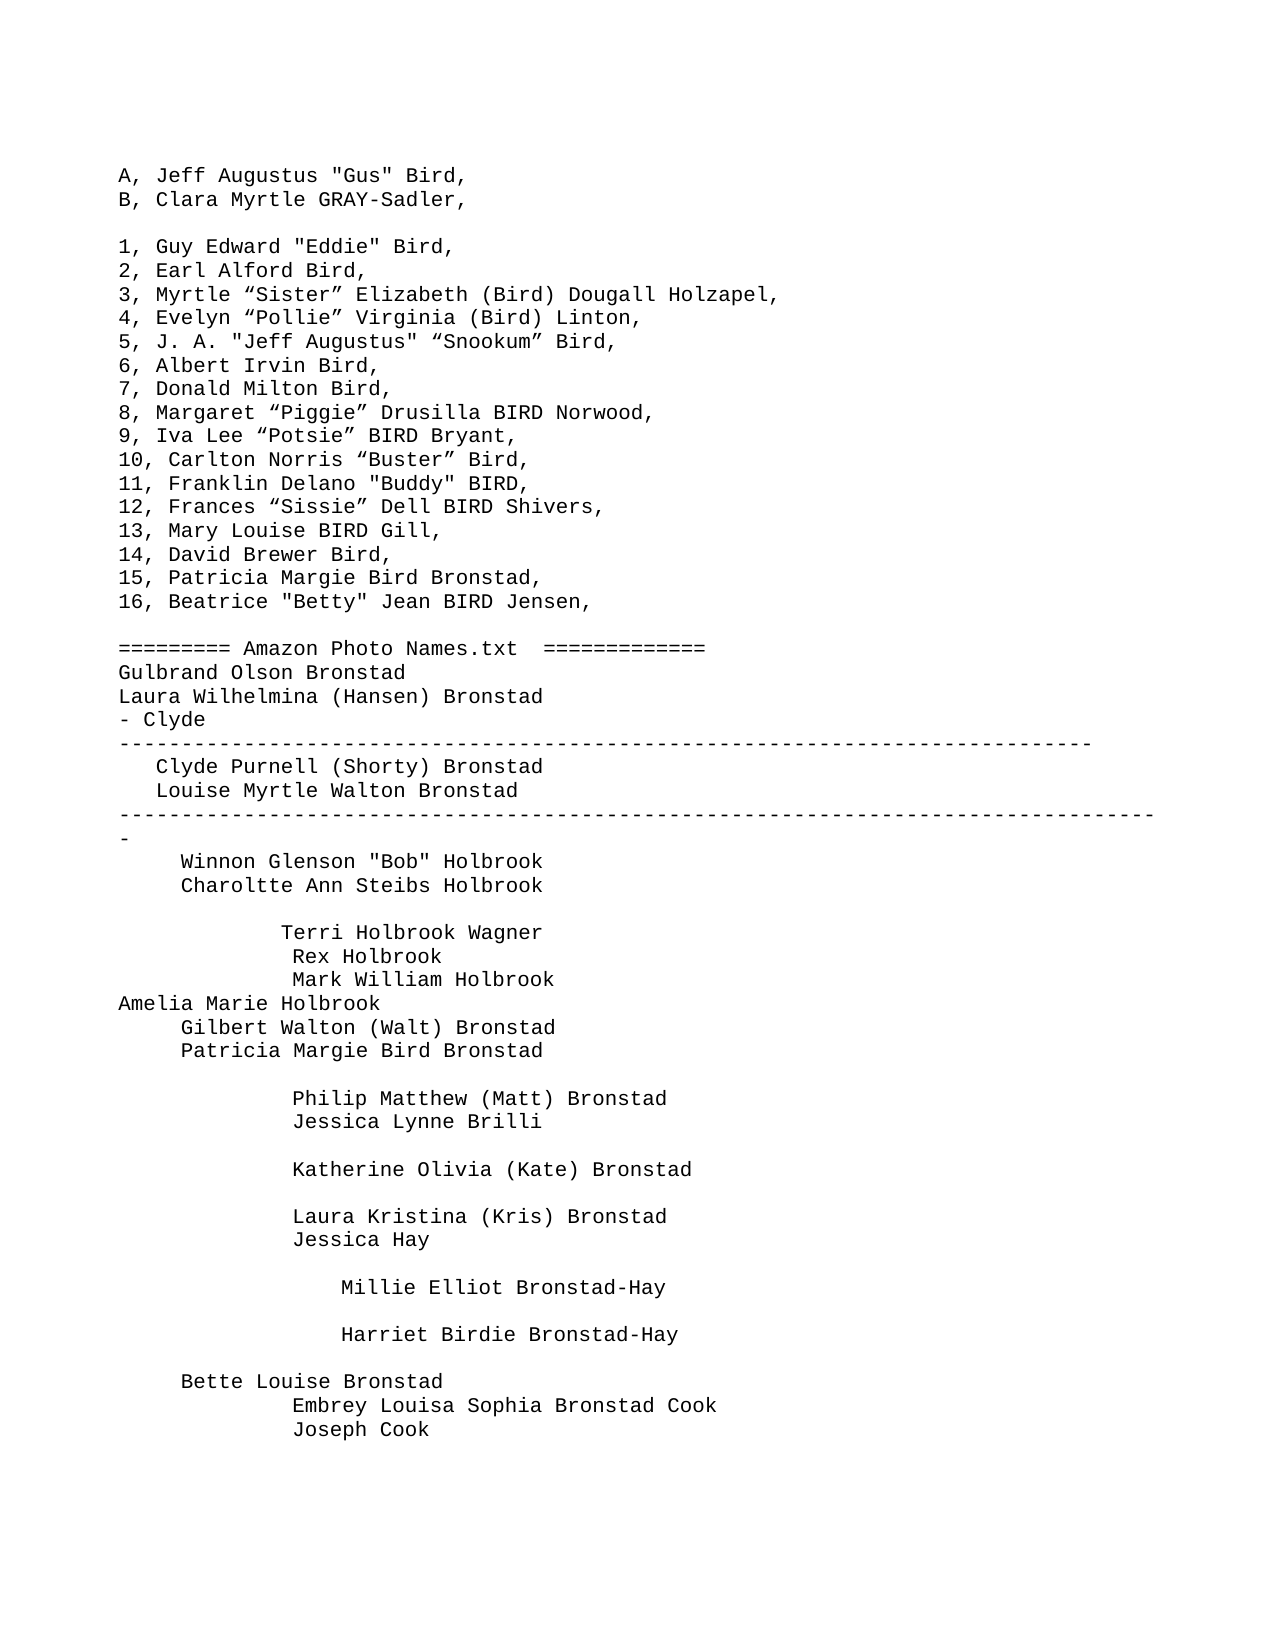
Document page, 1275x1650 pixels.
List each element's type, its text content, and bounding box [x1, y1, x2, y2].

text 13, Mary Louise BIRD Gill, [118, 520, 1157, 544]
text Joseph Cook [118, 1419, 1157, 1442]
text 8, Margaret “Piggie” Drusilla BIRD Norwood, [118, 402, 1157, 426]
text 10, Carlton Norris “Buster” Bird, [118, 449, 1157, 473]
text Charoltte Ann Steibs Holbrook [118, 875, 1157, 898]
text Millie Elliot Bronstad-Hay [118, 1277, 1157, 1300]
text Bette Louise Bronstad [118, 1371, 1157, 1395]
text Rex Holbrook [118, 946, 1157, 969]
text Katherine Olivia (Kate) Bronstad [118, 1158, 1157, 1182]
text B, Clara Myrtle GRAY-Sadler, [118, 189, 1157, 213]
text 12, Frances “Sissie” Dell BIRD Shivers, [118, 496, 1157, 520]
text Patricia Margie Bird Bronstad [118, 1040, 1157, 1064]
text Embrey Louisa Sophia Bronstad Cook [118, 1395, 1157, 1419]
text 5, J. A. "Jeff Augustus" “Snookum” Bird, [118, 331, 1157, 354]
text Amelia Marie Holbrook [118, 993, 1157, 1017]
text 4, Evelyn “Pollie” Virginia (Bird) Linton, [118, 307, 1157, 331]
text Laura Wilhelmina (Hansen) Bronstad [118, 686, 1157, 709]
text 9, Iva Lee “Potsie” BIRD Bryant, [118, 426, 1157, 449]
text Harriet Birdie Bronstad-Hay [118, 1324, 1157, 1348]
text 11, Franklin Delano "Buddy" BIRD, [118, 473, 1157, 496]
text 3, Myrtle “Sister” Elizabeth (Bird) Dougall Holzapel, [118, 284, 1157, 307]
text Philip Matthew (Matt) Bronstad [118, 1088, 1157, 1111]
text 1, Guy Edward "Eddie" Bird, [118, 236, 1157, 260]
text Jessica Hay [118, 1229, 1157, 1253]
text 2, Earl Alford Bird, [118, 260, 1157, 284]
text Jessica Lynne Brilli [118, 1111, 1157, 1135]
text Gilbert Walton (Walt) Bronstad [118, 1017, 1157, 1040]
text ========= Amazon Photo Names.txt ============= [118, 638, 1157, 662]
text Mark William Holbrook [118, 969, 1157, 993]
text Clyde Purnell (Shorty) Bronstad [118, 757, 1157, 780]
text 6, Albert Irvin Bird, [118, 354, 1157, 378]
text Laura Kristina (Kris) Bronstad [118, 1206, 1157, 1229]
text Winnon Glenson "Bob" Holbrook [118, 851, 1157, 875]
text Terri Holbrook Wagner [118, 922, 1157, 946]
text A, Jeff Augustus "Gus" Bird, [118, 165, 1157, 189]
text 16, Beatrice "Betty" Jean BIRD Jensen, [118, 591, 1157, 615]
text - Clyde ------------------------------------------------------------------------------ [118, 709, 1157, 757]
text ------------------------------------------------------------------------------------ [118, 804, 1157, 851]
text Gulbrand Olson Bronstad [118, 662, 1157, 686]
text Louise Myrtle Walton Bronstad [118, 780, 1157, 804]
text 15, Patricia Margie Bird Bronstad, [118, 567, 1157, 591]
text 14, David Brewer Bird, [118, 544, 1157, 567]
text 7, Donald Milton Bird, [118, 378, 1157, 402]
